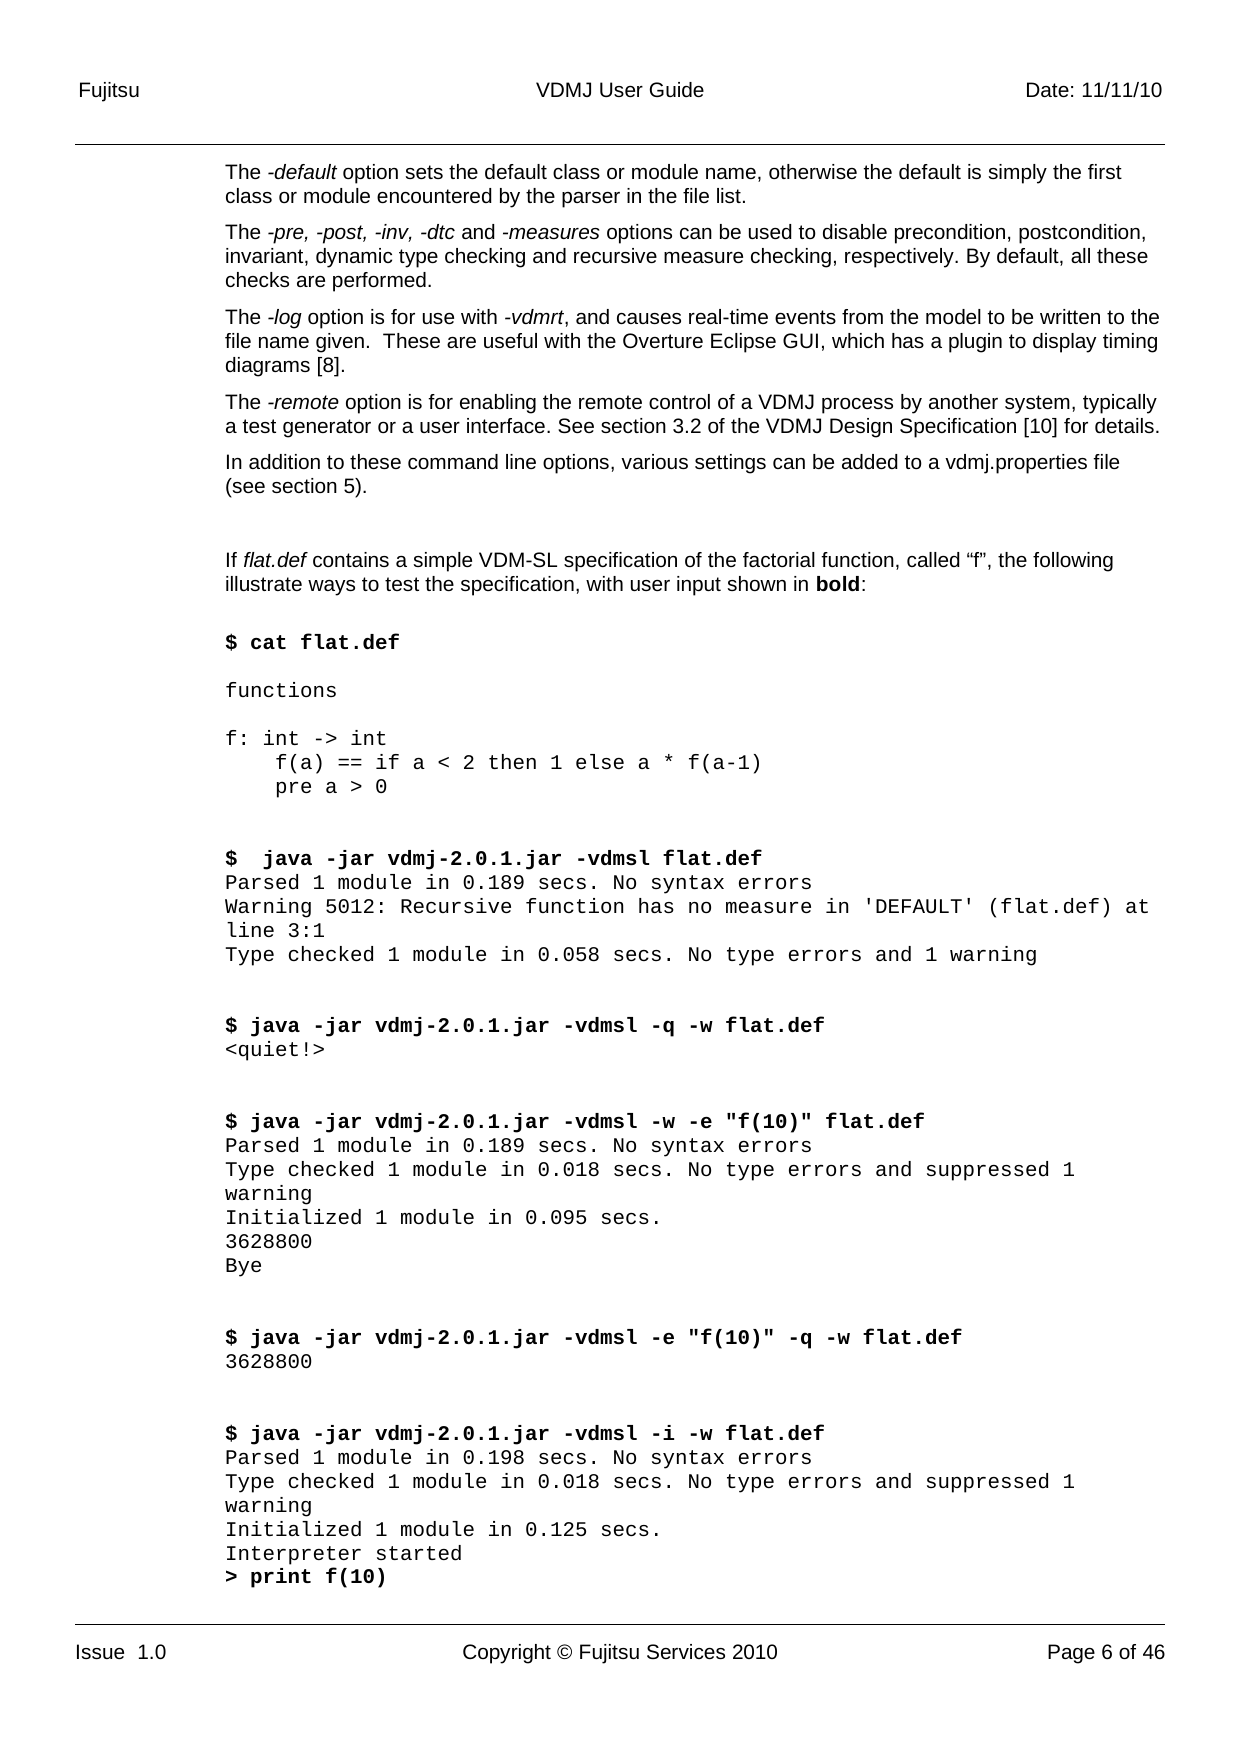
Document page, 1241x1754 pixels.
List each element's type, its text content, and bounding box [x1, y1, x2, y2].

text Type checked 1 module in 0.058 secs. No type errors and 1 warning [225, 943, 1165, 967]
text pre a > 0 [225, 776, 1165, 800]
text Type checked 1 module in 0.018 secs. No type errors and suppressed 1 warning [225, 1471, 1165, 1518]
text Initialized 1 module in 0.125 secs. [225, 1518, 1165, 1542]
text <quiet!> [225, 1039, 1165, 1063]
text Parsed 1 module in 0.189 secs. No syntax errors [225, 872, 1165, 896]
text Warning 5012: Recursive function has no measure in 'DEFAULT' (flat.def) at line 3:1 [225, 896, 1165, 943]
text Type checked 1 module in 0.018 secs. No type errors and suppressed 1 warning [225, 1159, 1165, 1207]
text 3628800 [225, 1351, 1165, 1375]
text Parsed 1 module in 0.189 secs. No syntax errors [225, 1135, 1165, 1159]
text $ java -jar vdmj-2.0.1.jar -vdmsl flat.def [225, 848, 1165, 872]
text Interpreter started [225, 1542, 1165, 1566]
text f: int -> int [225, 728, 1165, 752]
text Initialized 1 module in 0.095 secs. [225, 1207, 1165, 1231]
text Parsed 1 module in 0.198 secs. No syntax errors [225, 1447, 1165, 1471]
text If flat.def contains a simple VDM-SL specification of the factorial function, called “f”, the following illustrate ways to test the specification, with user input shown in bold: [225, 547, 1165, 596]
text $ java -jar vdmj-2.0.1.jar -vdmsl -i -w flat.def [225, 1423, 1165, 1447]
text $ java -jar vdmj-2.0.1.jar -vdmsl -q -w flat.def [225, 1015, 1165, 1039]
text The -pre, -post, -inv, -dtc and -measures options can be used to disable precondition, postcondition, invariant, dynamic type checking and recursive measure checking, respectively. By default, all these checks are performed. [225, 220, 1165, 292]
text The -log option is for use with -vdmrt, and causes real-time events from the model to be written to the file name given. These are useful with the Overture Eclipse GUI, which has a plugin to display timing diagrams [8]. [225, 305, 1165, 377]
text In addition to these command line options, various settings can be added to a vdmj.properties file (see section 5). [225, 450, 1165, 498]
text functions [225, 680, 1165, 704]
text $ java -jar vdmj-2.0.1.jar -vdmsl -e "f(10)" -q -w flat.def [225, 1327, 1165, 1351]
text 3628800 [225, 1231, 1165, 1255]
text $ java -jar vdmj-2.0.1.jar -vdmsl -w -e "f(10)" flat.def [225, 1111, 1165, 1135]
text Bye [225, 1255, 1165, 1279]
text f(a) == if a < 2 then 1 else a * f(a-1) [225, 752, 1165, 776]
text $ cat flat.def [225, 632, 1165, 656]
text The -default option sets the default class or module name, otherwise the default is simply the first class or module encountered by the parser in the file list. [225, 160, 1165, 208]
text > print f(10) [225, 1566, 1165, 1590]
text The -remote option is for enabling the remote control of a VDMJ process by another system, typically a test generator or a user interface. See section 3.2 of the VDMJ Design Specification [10] for details. [225, 390, 1165, 438]
